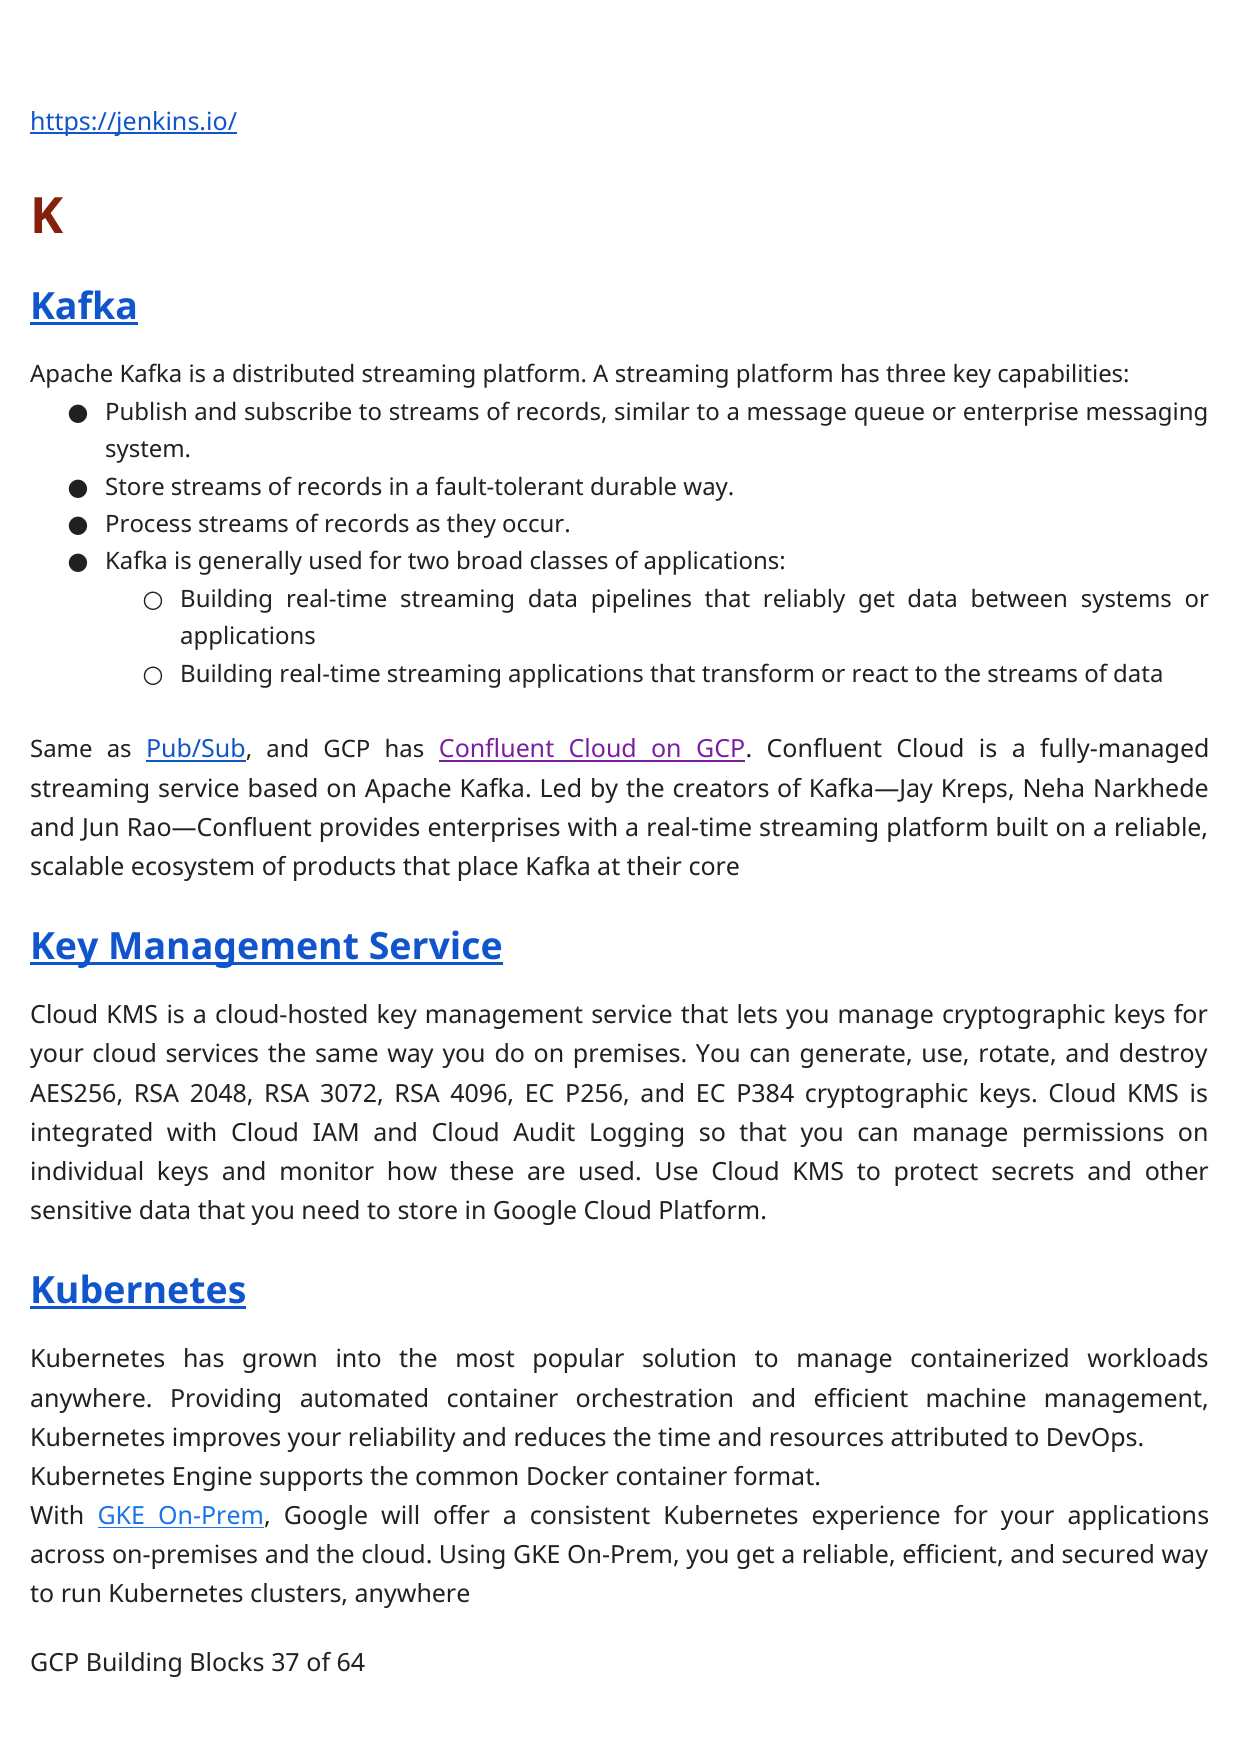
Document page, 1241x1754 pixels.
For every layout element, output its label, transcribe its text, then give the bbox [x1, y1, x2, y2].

subtitle Kafka [30, 279, 1210, 330]
subtitle K [30, 180, 1210, 248]
text Apache Kafka is a distributed streaming platform. A streaming platform has three key capabilities: [30, 357, 1210, 390]
text https://jenkins.io/ [30, 103, 1210, 137]
list Kafka is generally used for two broad classes of applications: [67, 544, 1210, 577]
list Building real-time streaming applications that transform or react to the streams of data [142, 656, 1210, 689]
text Kubernetes has grown into the most popular solution to manage containerized workloads anywhere. Providing automated container orchestration and efficient machine management, Kubernetes improves your reliability and reduces the time and resources attributed to DevOps. [30, 1341, 1210, 1453]
list Process streams of records as they occur. [67, 507, 1210, 539]
text Same as Pub/Sub, and GCP has Confluent Cloud on GCP. Confluent Cloud is a fully-managed streaming service based on Apache Kafka. Led by the creators of Kafka—Jay Kreps, Neha Narkhede and Jun Rao—Confluent provides enterprises with a real-time streaming platform built on a reliable, scalable ecosystem of products that place Kafka at their core [30, 731, 1210, 883]
subtitle Key Management Service [30, 919, 1210, 970]
list Building real-time streaming data pipelines that reliably get data between systems or applications [142, 582, 1210, 652]
text Cloud KMS is a cloud-hosted key management service that lets you manage cryptographic keys for your cloud services the same way you do on premises. You can generate, use, rotate, and destroy AES256, RSA 2048, RSA 3072, RSA 4096, EC P256, and EC P384 cryptographic keys. Cloud KMS is integrated with Cloud IAM and Cloud Audit Logging so that you can manage permissions on individual keys and monitor how these are used. Use Cloud KMS to protect secrets and other sensitive data that you need to store in Google Cloud Platform. [30, 997, 1210, 1227]
text With GKE On-Prem, Google will offer a consistent Kubernetes experience for your applications across on-premises and the cloud. Using GKE On-Prem, you get a reliable, efficient, and secured way to run Kubernetes clusters, anywhere [30, 1498, 1210, 1610]
subtitle Kubernetes [30, 1263, 1210, 1314]
list Store streams of records in a fault-tolerant durable way. [67, 469, 1210, 502]
list Publish and subscribe to streams of records, similar to a message queue or enterprise messaging system. [67, 394, 1210, 464]
text Kubernetes Engine supports the common Docker container format. [30, 1459, 1210, 1493]
